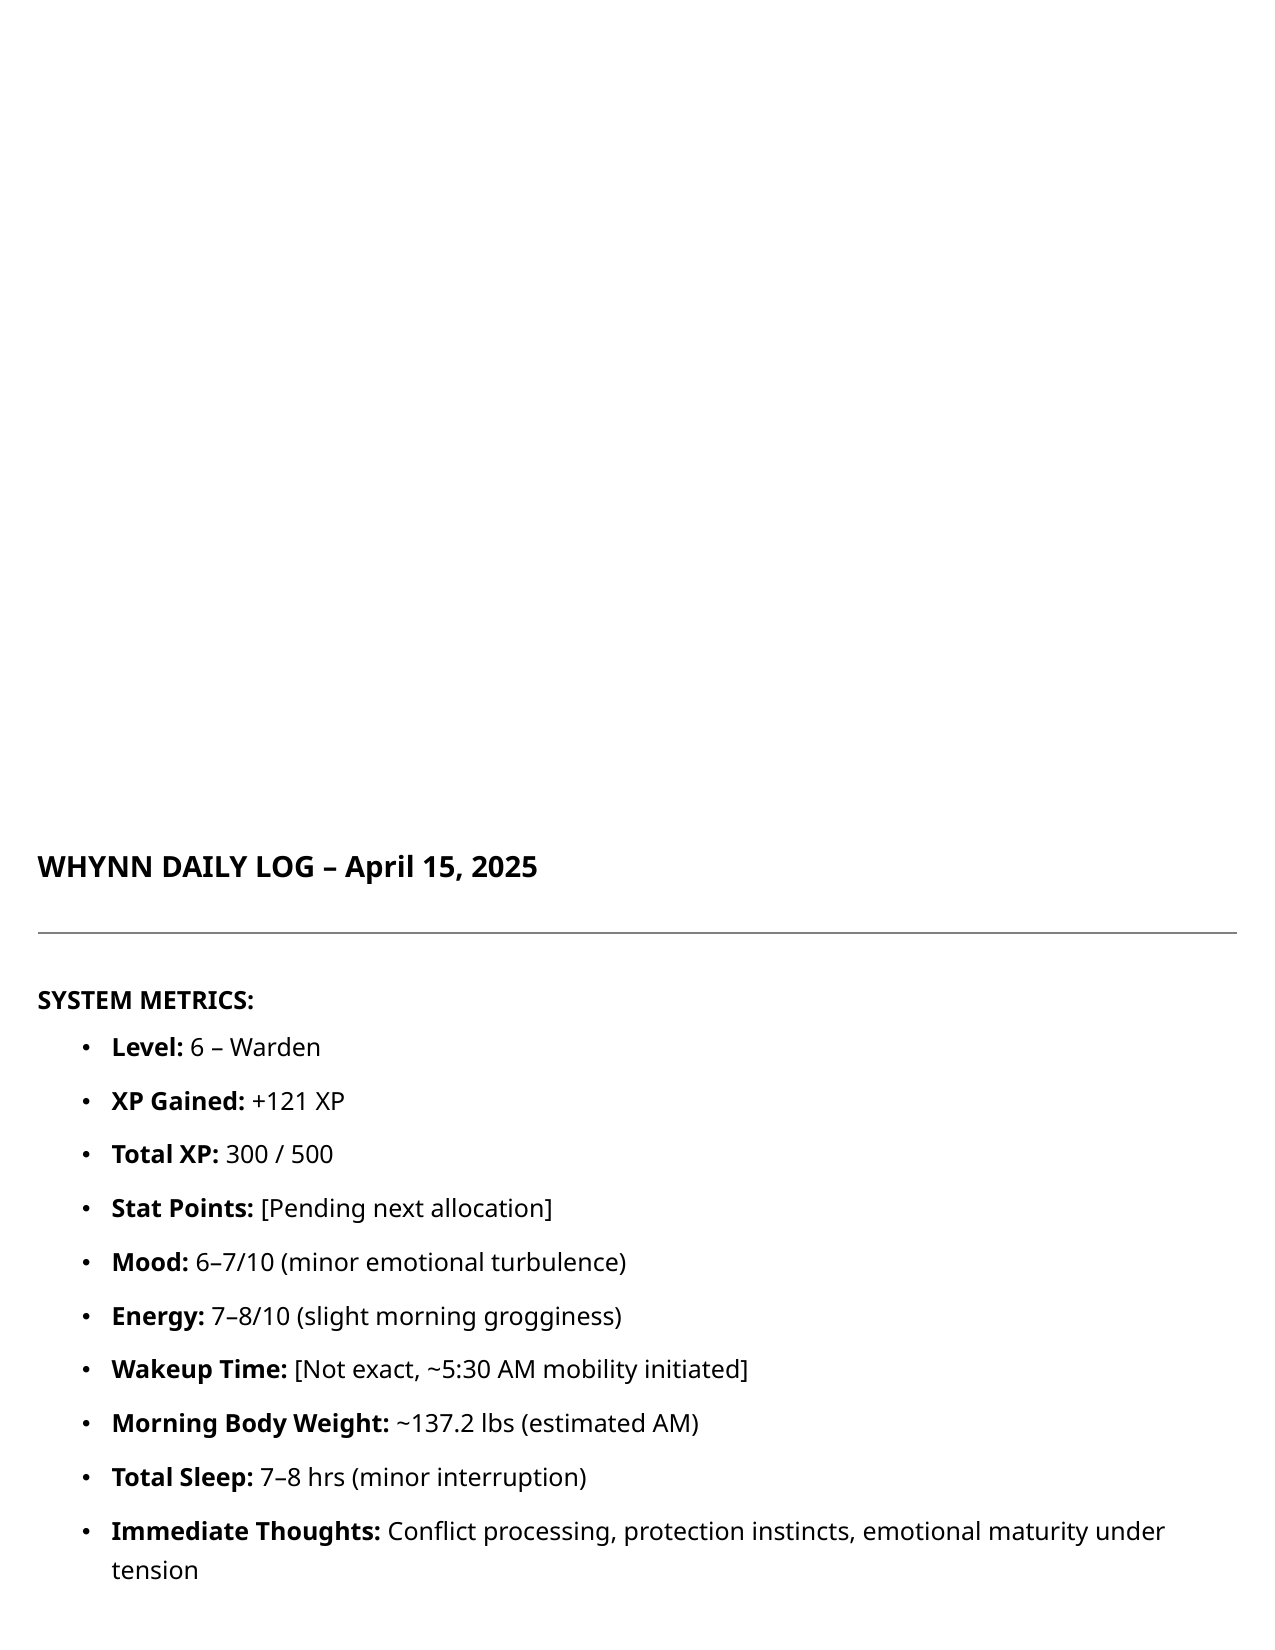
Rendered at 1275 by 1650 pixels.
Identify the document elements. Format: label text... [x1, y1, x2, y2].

list Immediate Thoughts: Conflict processing, protection instincts, emotional maturity under tension [82, 1513, 1237, 1586]
list Total XP: 300 / 500 [82, 1137, 1237, 1171]
list Energy: 7–8/10 (slight morning grogginess) [82, 1298, 1237, 1332]
subtitle WHYNN DAILY LOG – April 15, 2025 [37, 846, 1237, 886]
list XP Gained: +121 XP [82, 1083, 1237, 1117]
list Level: 6 – Warden [82, 1029, 1237, 1063]
list Stat Points: [Pending next allocation] [82, 1191, 1237, 1225]
list Wakeup Time: [Not exact, ~5:30 AM mobility initiated] [82, 1352, 1237, 1386]
list Total Sleep: 7–8 hrs (minor interruption) [82, 1459, 1237, 1493]
list Morning Body Weight: ~137.2 lbs (estimated AM) [82, 1406, 1237, 1440]
list Mood: 6–7/10 (minor emotional turbulence) [82, 1244, 1237, 1278]
subtitle SYSTEM METRICS: [37, 983, 1237, 1017]
